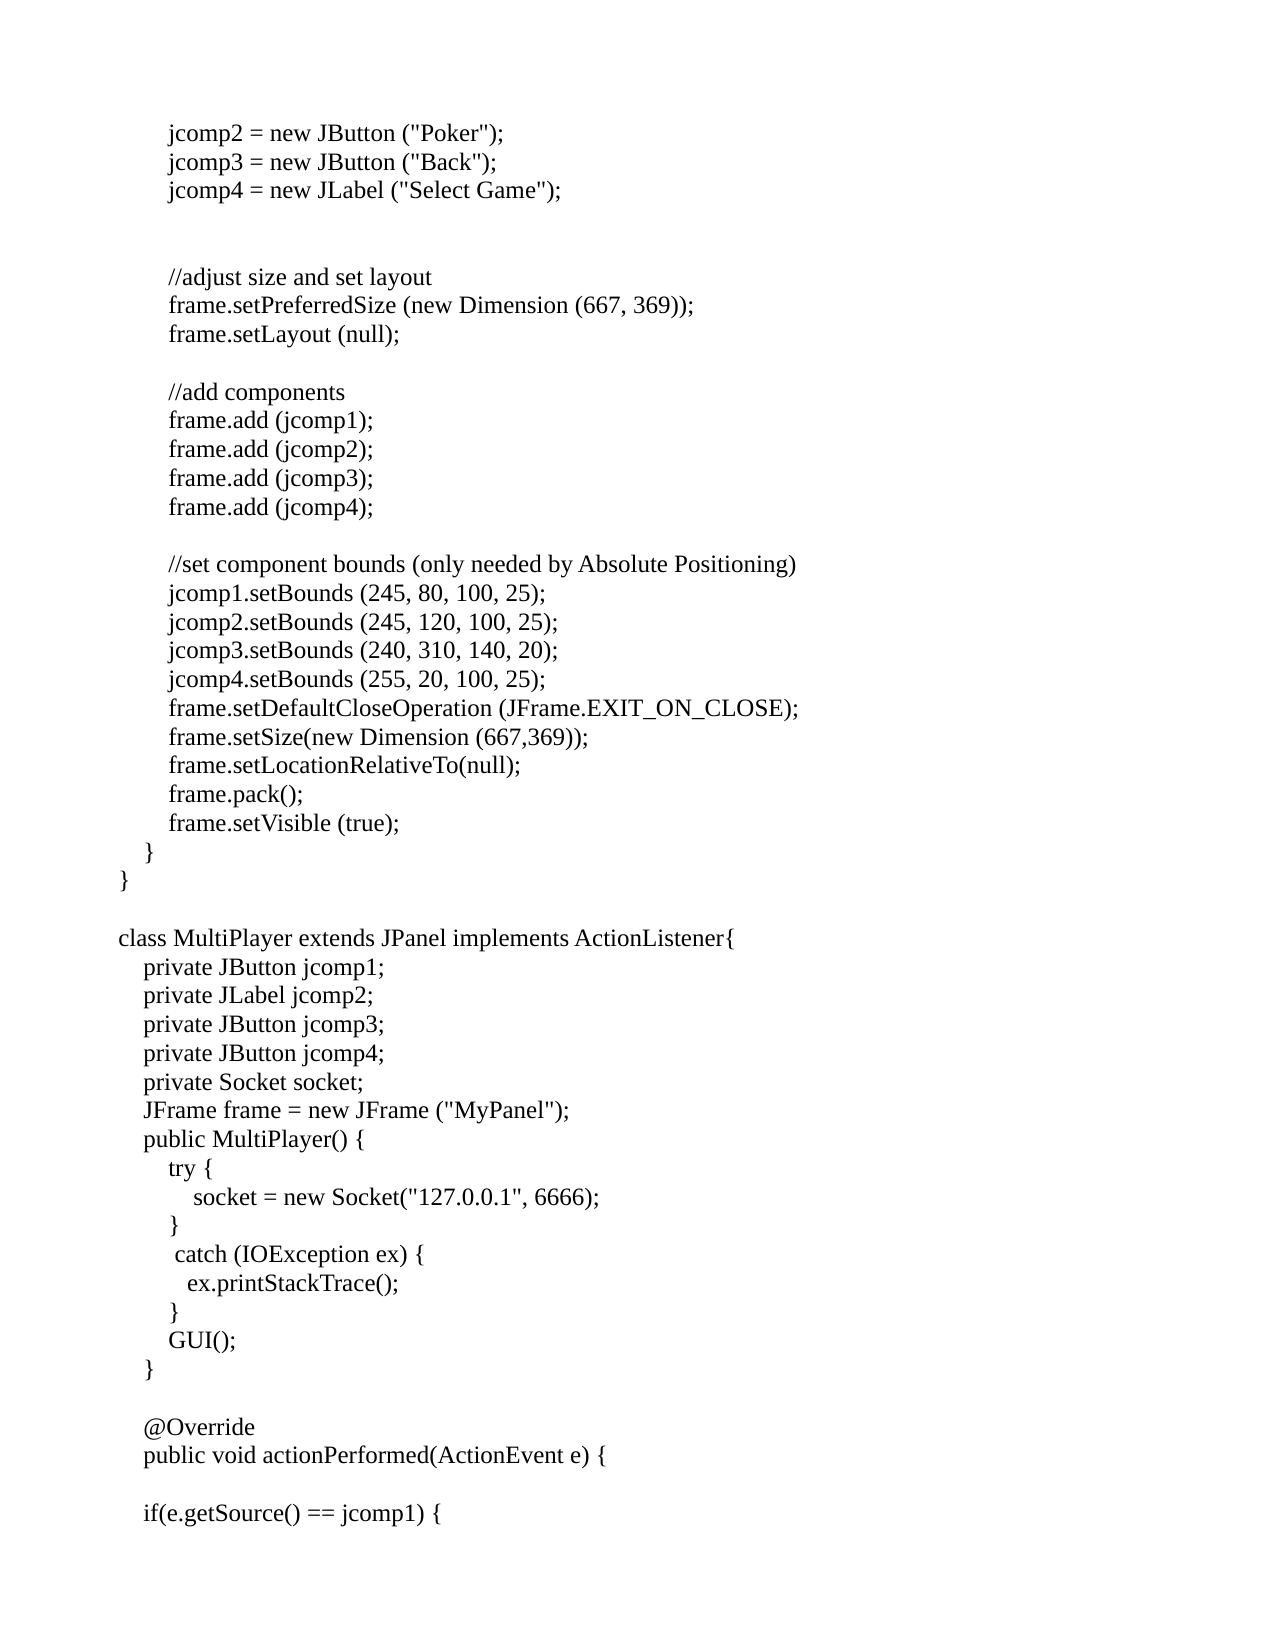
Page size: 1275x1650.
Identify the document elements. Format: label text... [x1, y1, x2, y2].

text class MultiPlayer extends JPanel implements ActionListener{ [118, 923, 1157, 952]
text } [118, 1297, 1157, 1326]
text //set component bounds (only needed by Absolute Positioning) [118, 549, 1157, 578]
text //add components [118, 377, 1157, 406]
text try { [118, 1153, 1157, 1182]
text } [118, 1211, 1157, 1239]
text jcomp1.setBounds (245, 80, 100, 25); [118, 578, 1157, 607]
text } [118, 866, 1157, 894]
text frame.pack(); [118, 779, 1157, 808]
text //adjust size and set layout [118, 262, 1157, 291]
text frame.setPreferredSize (new Dimension (667, 369)); [118, 291, 1157, 319]
text socket = new Socket("127.0.0.1", 6666); [118, 1182, 1157, 1211]
text jcomp2.setBounds (245, 120, 100, 25); [118, 607, 1157, 636]
text GUI(); [118, 1326, 1157, 1354]
text frame.setDefaultCloseOperation (JFrame.EXIT_ON_CLOSE); [118, 693, 1157, 722]
text frame.setLocationRelativeTo(null); [118, 751, 1157, 779]
text private Socket socket; [118, 1067, 1157, 1096]
text catch (IOException ex) { [118, 1239, 1157, 1268]
text jcomp4 = new JLabel ("Select Game"); [118, 176, 1157, 204]
text frame.add (jcomp3); [118, 463, 1157, 492]
text private JButton jcomp1; [118, 952, 1157, 981]
text frame.add (jcomp2); [118, 434, 1157, 463]
text jcomp3.setBounds (240, 310, 140, 20); [118, 636, 1157, 664]
text frame.setLayout (null); [118, 319, 1157, 348]
text } [118, 837, 1157, 866]
text @Override [118, 1412, 1157, 1441]
text jcomp4.setBounds (255, 20, 100, 25); [118, 664, 1157, 693]
text frame.add (jcomp1); [118, 406, 1157, 434]
text public MultiPlayer() { [118, 1124, 1157, 1153]
text ex.printStackTrace(); [118, 1268, 1157, 1297]
text if(e.getSource() == jcomp1) { [118, 1498, 1157, 1527]
text frame.add (jcomp4); [118, 492, 1157, 521]
text } [118, 1354, 1157, 1383]
text jcomp3 = new JButton ("Back"); [118, 147, 1157, 176]
text jcomp2 = new JButton ("Poker"); [118, 118, 1157, 147]
text public void actionPerformed(ActionEvent e) { [118, 1441, 1157, 1469]
text frame.setVisible (true); [118, 808, 1157, 837]
text private JButton jcomp4; [118, 1038, 1157, 1067]
text private JLabel jcomp2; [118, 981, 1157, 1009]
text frame.setSize(new Dimension (667,369)); [118, 722, 1157, 751]
text JFrame frame = new JFrame ("MyPanel"); [118, 1096, 1157, 1124]
text private JButton jcomp3; [118, 1009, 1157, 1038]
